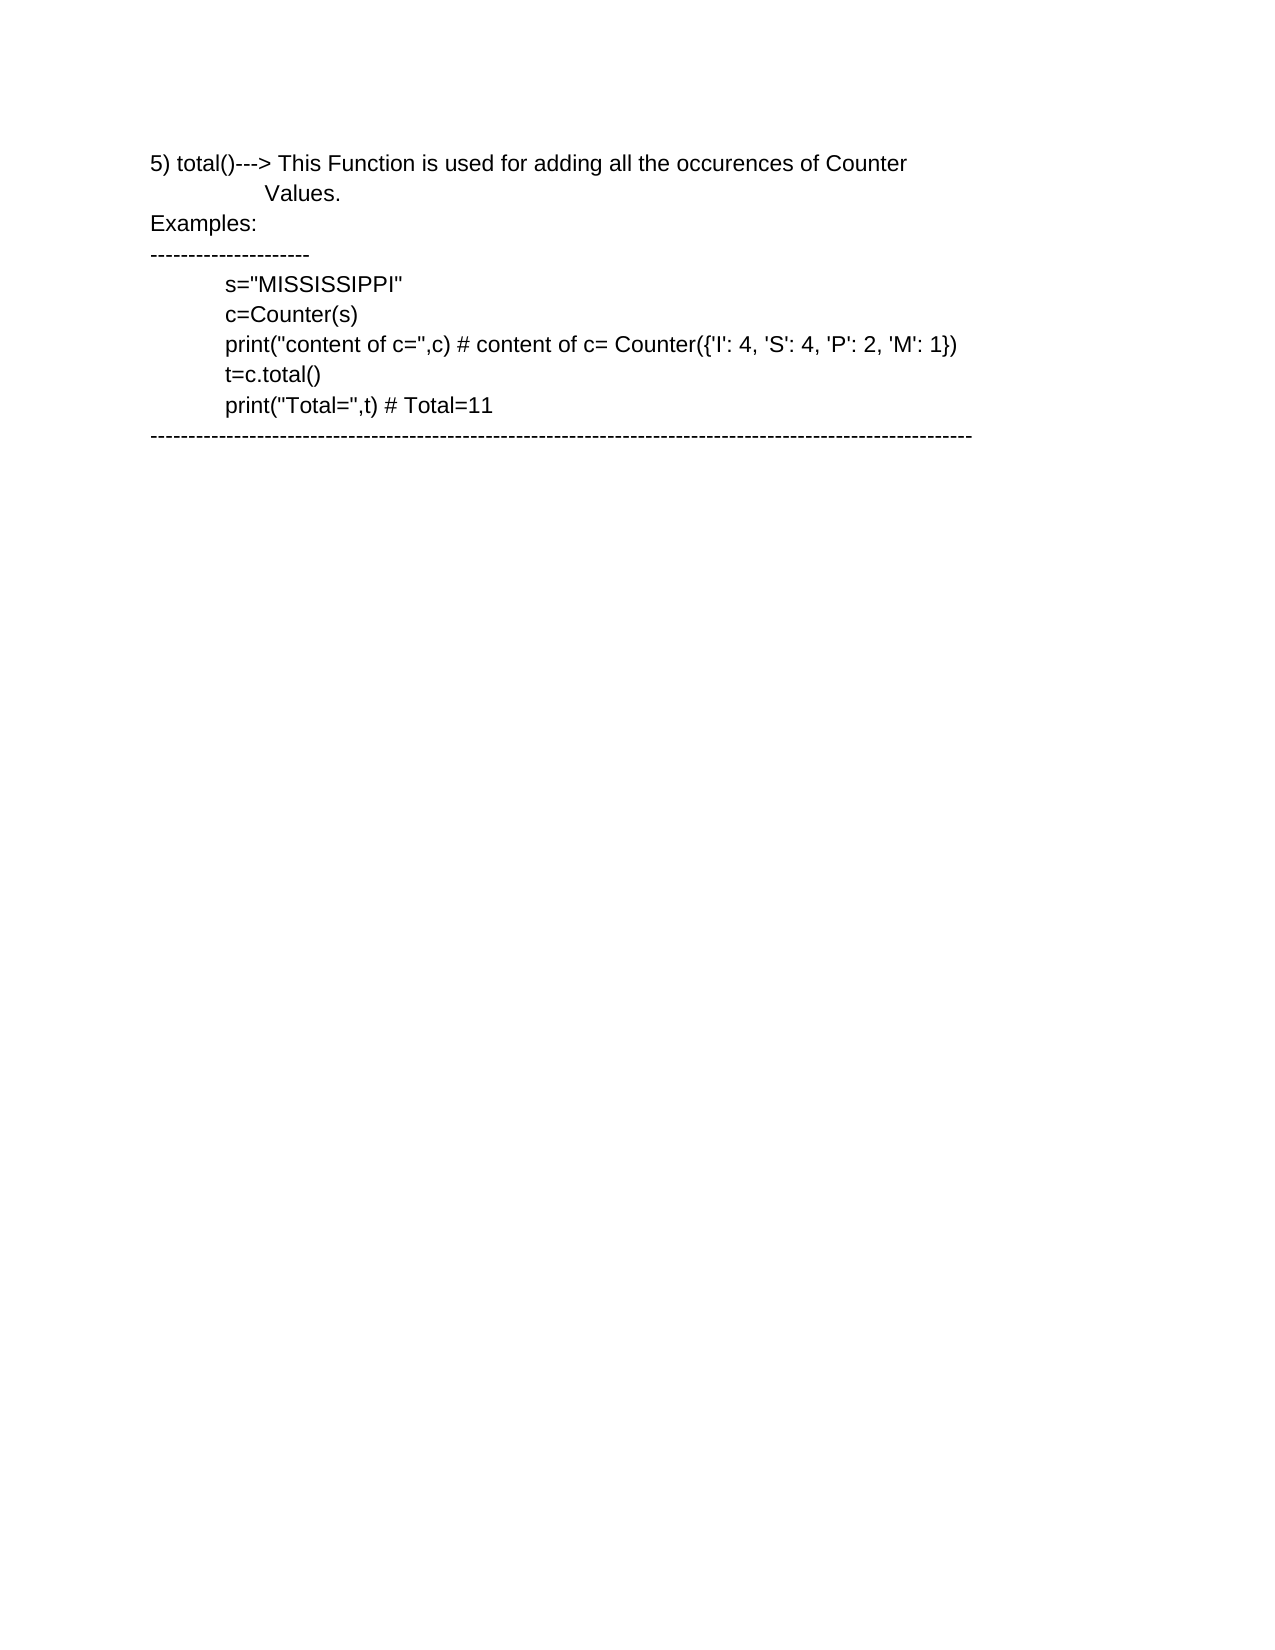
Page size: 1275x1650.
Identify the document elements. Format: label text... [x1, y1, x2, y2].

text Examples: [150, 210, 1125, 237]
text 5) total()---> This Function is used for adding all the occurences of Counter [150, 150, 1125, 176]
text s="MISSISSIPPI" [150, 271, 1125, 297]
text print("Total=",t) # Total=11 [150, 392, 1125, 418]
text Values. [150, 180, 1125, 207]
text c=Counter(s) [150, 301, 1125, 327]
text print("content of c=",c) # content of c= Counter({'I': 4, 'S': 4, 'P': 2, 'M': 1}) [150, 331, 1125, 358]
text --------------------- [150, 241, 1125, 267]
text ------------------------------------------------------------------------------------------------------------ [150, 422, 1125, 448]
text t=c.total() [150, 361, 1125, 388]
